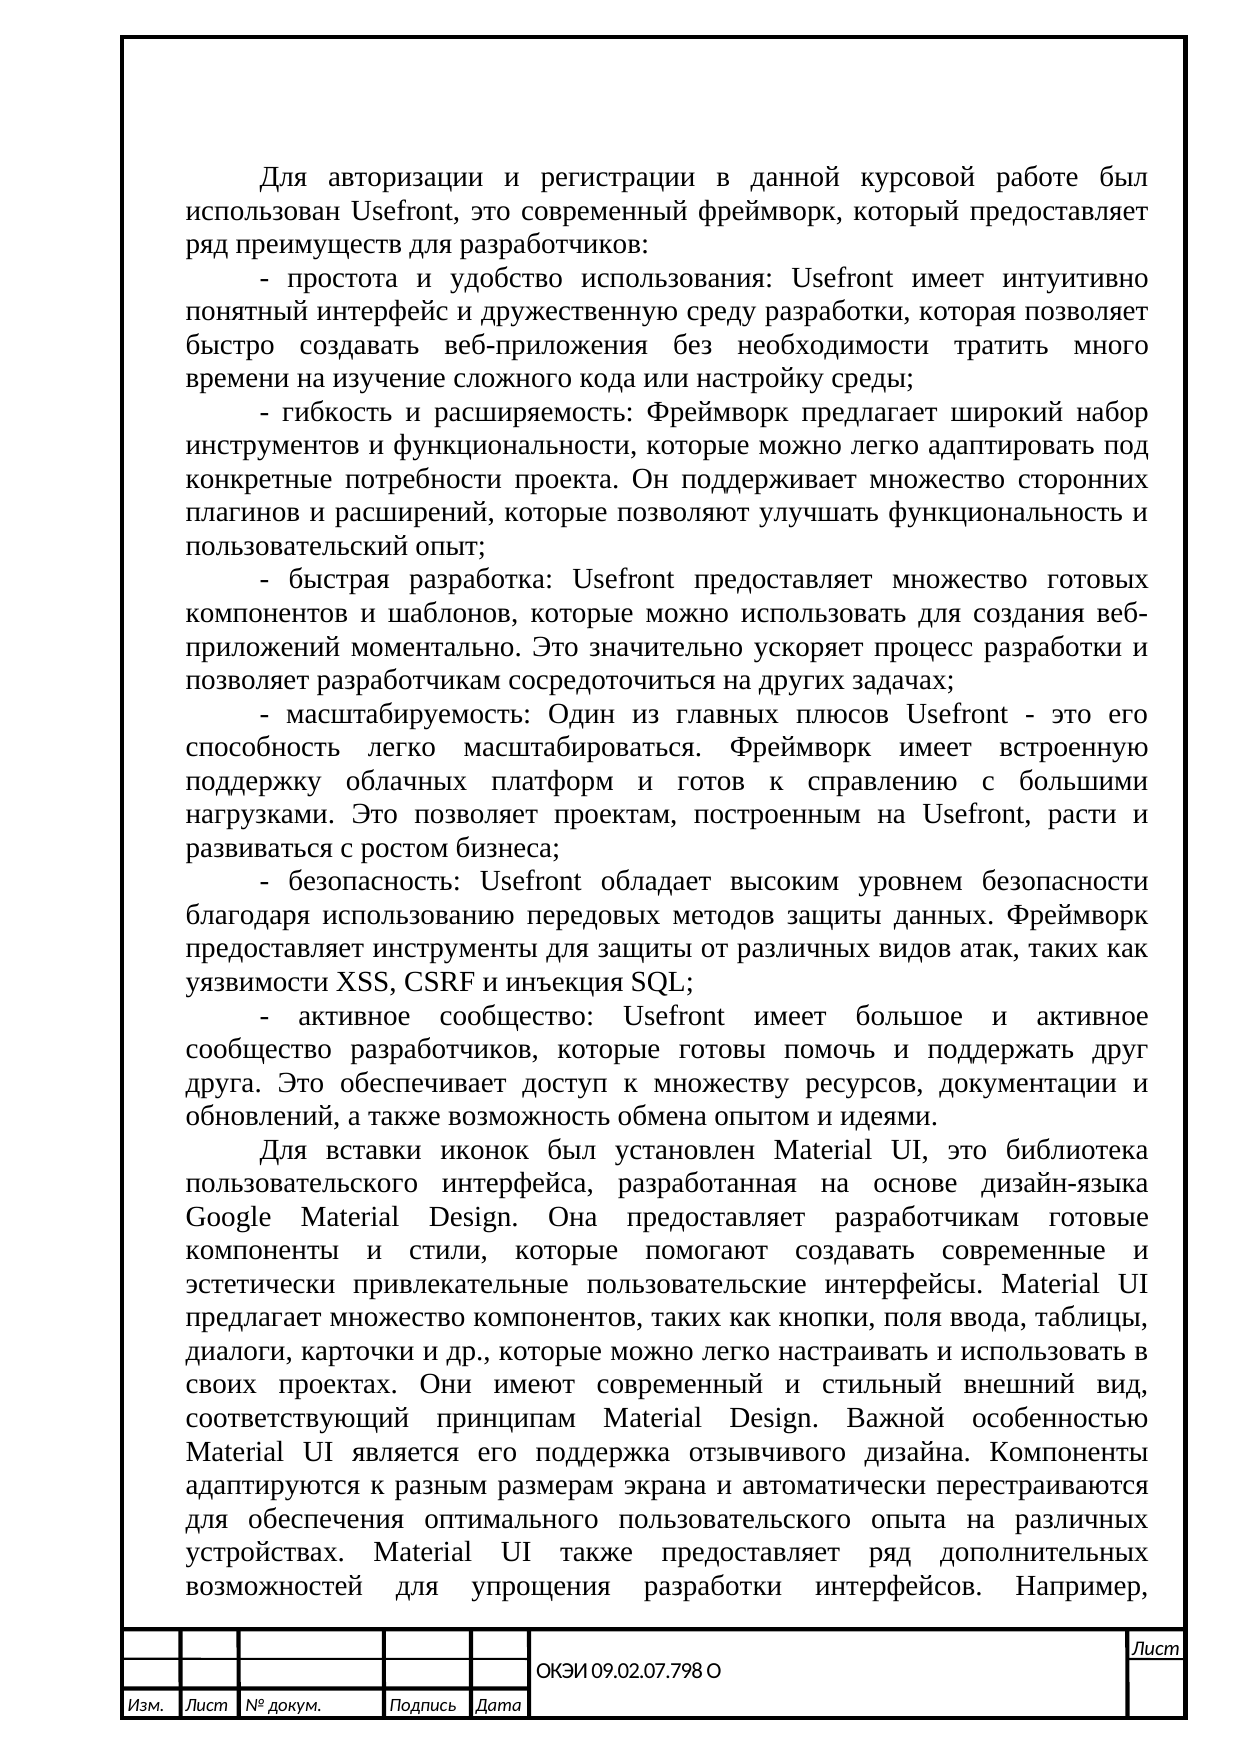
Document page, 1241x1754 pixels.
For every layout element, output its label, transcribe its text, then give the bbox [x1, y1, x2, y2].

text - безопасность: Usefront обладает высоким уровнем безопасности благодаря использованию передовых методов защиты данных. Фреймворк предоставляет инструменты для защиты от различных видов атак, таких как уязвимости XSS, CSRF и инъекция SQL; [185, 863, 1149, 998]
text Для авторизации и регистрации в данной курсовой работе был использован Usefront, это современный фреймворк, который предоставляет ряд преимуществ для разработчиков: [185, 159, 1149, 260]
text - быстрая разработка: Usefront предоставляет множество готовых компонентов и шаблонов, которые можно использовать для создания веб-приложений моментально. Это значительно ускоряет процесс разработки и позволяет разработчикам сосредоточиться на других задачах; [185, 562, 1149, 696]
text - гибкость и расширяемость: Фреймворк предлагает широкий набор инструментов и функциональности, которые можно легко адаптировать под конкретные потребности проекта. Он поддерживает множество сторонних плагинов и расширений, которые позволяют улучшать функциональность и пользовательский опыт; [185, 394, 1149, 562]
text - простота и удобство использования: Usefront имеет интуитивно понятный интерфейс и дружественную среду разработки, которая позволяет быстро создавать веб-приложения без необходимости тратить много времени на изучение сложного кода или настройку среды; [185, 260, 1149, 394]
text - активное сообщество: Usefront имеет большое и активное сообщество разработчиков, которые готовы помочь и поддержать друг друга. Это обеспечивает доступ к множеству ресурсов, документации и обновлений, а также возможность обмена опытом и идеями. [185, 998, 1149, 1132]
text Для вставки иконок был установлен Material UI, это библиотека пользовательского интерфейса, разработанная на основе дизайн-языка Google Material Design. Она предоставляет разработчикам готовые компоненты и стили, которые помогают создавать современные и эстетически привлекательные пользовательские интерфейсы. Material UI предлагает множество компонентов, таких как кнопки, поля ввода, таблицы, диалоги, карточки и др., которые можно легко настраивать и использовать в своих проектах. Они имеют современный и стильный внешний вид, соответствующий принципам Material Design. Важной особенностью Material UI является его поддержка отзывчивого дизайна. Компоненты адаптируются к разным размерам экрана и автоматически перестраиваются для обеспечения оптимального пользовательского опыта на различных устройствах. Material UI также предоставляет ряд дополнительных возможностей для упрощения разработки интерфейсов. Например, [185, 1132, 1149, 1601]
text - масштабируемость: Один из главных плюсов Usefront - это его способность легко масштабироваться. Фреймворк имеет встроенную поддержку облачных платформ и готов к справлению с большими нагрузками. Это позволяет проектам, построенным на Usefront, расти и развиваться с ростом бизнеса; [185, 696, 1149, 863]
